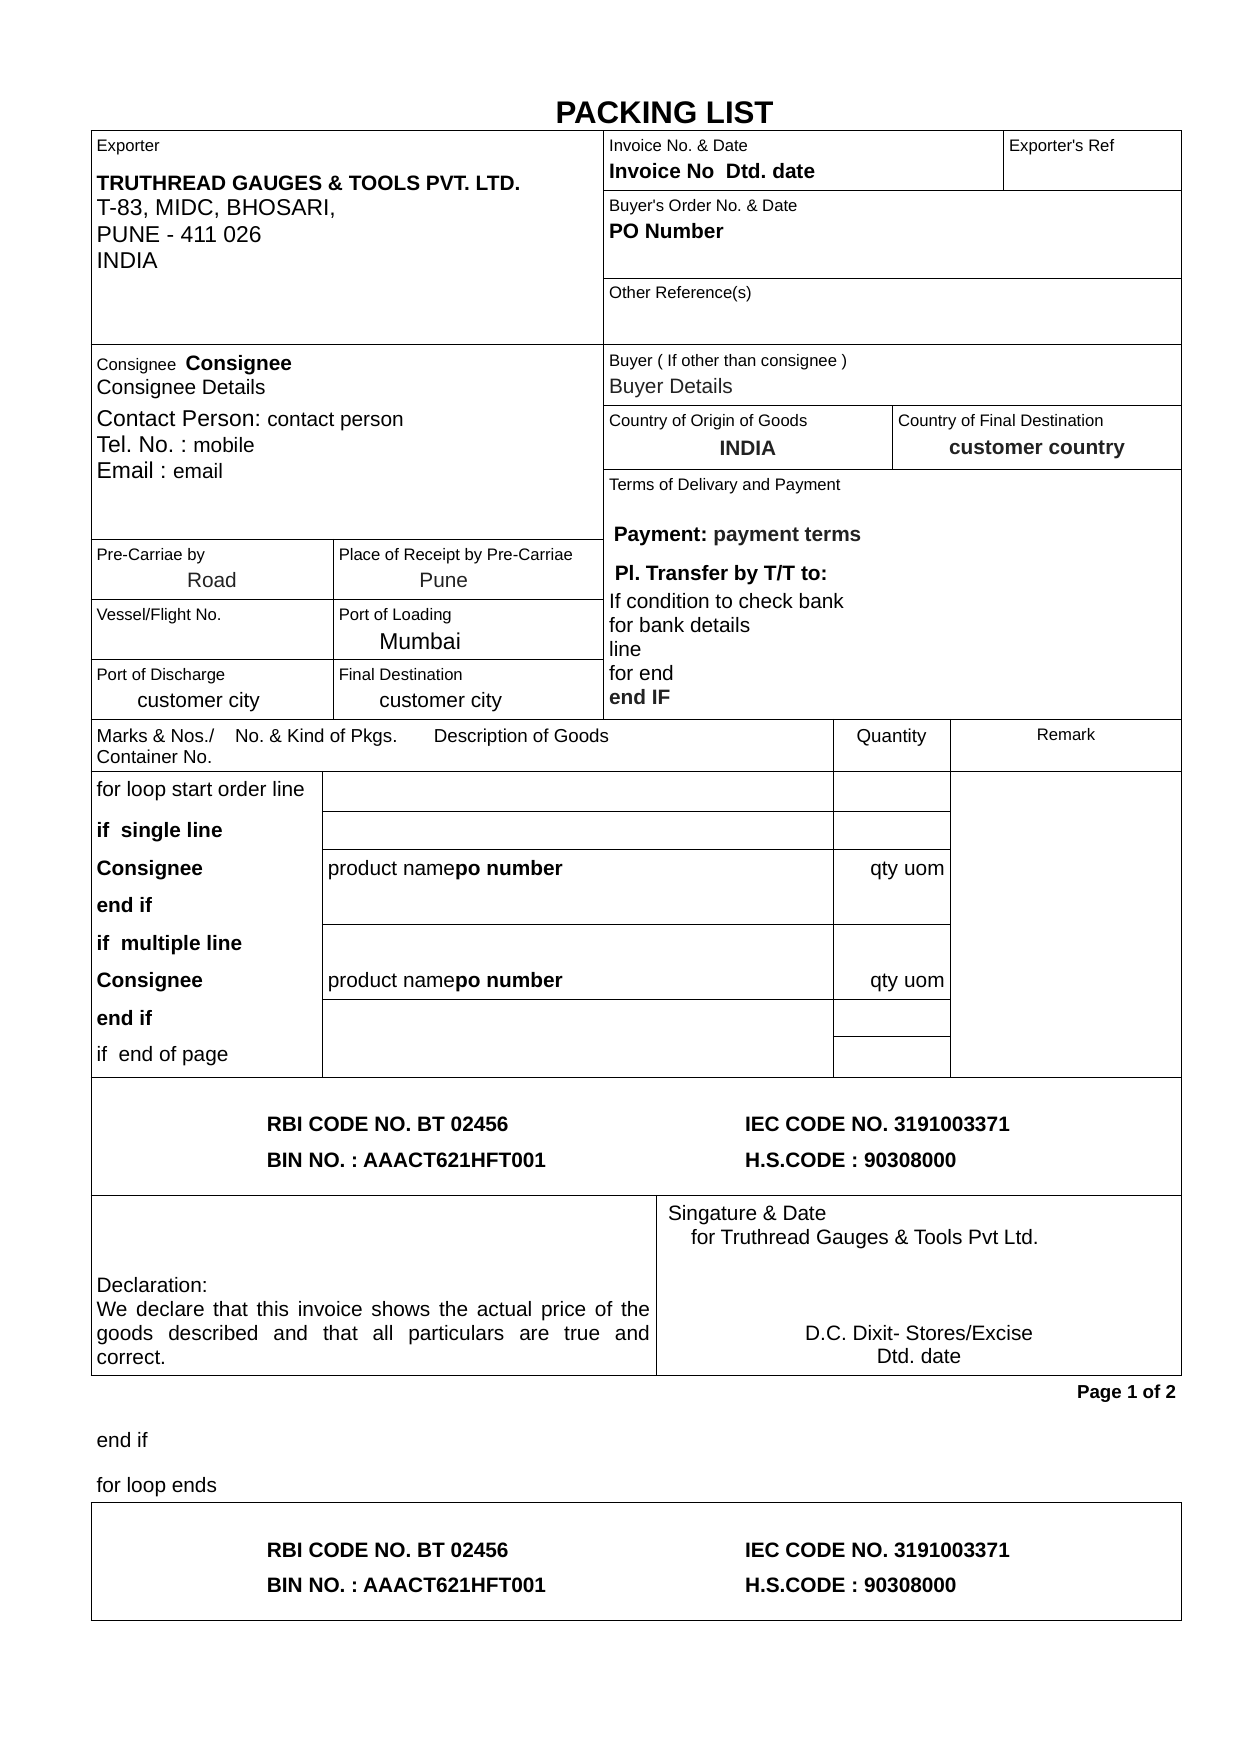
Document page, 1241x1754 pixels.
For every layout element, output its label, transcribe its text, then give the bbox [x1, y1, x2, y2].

table_cell [951, 772, 1064, 811]
table_cell [323, 1036, 833, 1077]
table_cell [656, 1532, 739, 1567]
table_cell BIN NO. : AAACT621HFT001 [261, 1142, 656, 1177]
table_cell [656, 1457, 1181, 1502]
table_cell for loop start order line [92, 772, 322, 811]
table_cell IEC CODE NO. 3191003371 [739, 1106, 1181, 1142]
table_cell [834, 886, 950, 924]
table_cell [1064, 772, 1181, 811]
table_cell [656, 1106, 739, 1142]
table_cell [951, 811, 1064, 849]
table_cell [951, 999, 1064, 1036]
table_cell [656, 1177, 1181, 1195]
table_cell [1064, 924, 1181, 961]
table_cell [1064, 999, 1181, 1036]
table_cell [323, 772, 833, 811]
table_cell [834, 1000, 950, 1036]
table_cell Country of Origin of Goods INDIA [604, 406, 892, 469]
table_cell [656, 1142, 739, 1177]
table_cell product namepo number [323, 850, 833, 886]
table_cell Port of Discharge customer city [92, 660, 333, 719]
table_cell Final Destination customer city [334, 660, 603, 719]
table_cell [92, 1106, 261, 1142]
table_cell [92, 1078, 300, 1106]
table_cell RBI CODE NO. BT 02456 [261, 1106, 656, 1142]
table_cell [300, 1603, 656, 1620]
table_cell Declaration: We declare that this invoice shows the actual price of the goods described and that all particulars are true and correct. [92, 1196, 656, 1375]
table_header Remark [951, 720, 1181, 771]
table_cell [656, 1603, 1181, 1620]
table_cell Terms of Delivary and Payment Payment: payment terms Pl. Transfer by T/T to: If condition to check bank for bank details line for end end IF [604, 470, 1181, 719]
table_cell Country of Final Destination customer country [893, 406, 1181, 469]
table_cell H.S.CODE : 90308000 [739, 1567, 1181, 1603]
table_cell [92, 1567, 261, 1603]
table_cell [834, 925, 950, 961]
table_cell [92, 1532, 261, 1567]
table_cell if single line [92, 811, 322, 849]
table_cell [1064, 886, 1181, 924]
table_cell [300, 1078, 1181, 1106]
table_cell [323, 812, 833, 849]
table_cell [1064, 811, 1181, 849]
table_cell Port of Loading Mumbai [334, 600, 603, 659]
table_cell end if [92, 999, 322, 1036]
table_cell [300, 1177, 656, 1195]
table_cell Consignee [92, 849, 322, 886]
table_cell IEC CODE NO. 3191003371 [739, 1532, 1181, 1567]
table_header [92, 1503, 300, 1532]
table_cell [834, 1037, 950, 1077]
table_cell Singature & Date for Truthread Gauges & Tools Pvt Ltd. D.C. Dixit- Stores/Excise Dtd. date [657, 1196, 1181, 1375]
table_cell [92, 1177, 300, 1195]
table_cell if multiple line [92, 924, 322, 961]
table_cell [834, 772, 950, 811]
table_cell [323, 1000, 833, 1036]
table_cell [1064, 1036, 1181, 1077]
table_cell BIN NO. : AAACT621HFT001 [261, 1567, 656, 1603]
table_cell [951, 886, 1064, 924]
table_cell [656, 1412, 1181, 1457]
table_cell [323, 886, 833, 924]
table_cell [951, 849, 1181, 886]
table_header Consignee Consignee Consignee Details Contact Person: contact person Tel. No. : mobile Email : email [92, 345, 603, 539]
table_cell Pre-Carriae by Road [92, 540, 333, 599]
table_cell [92, 1142, 261, 1177]
table_cell Vessel/Flight No. [92, 600, 333, 659]
table_cell [951, 961, 1181, 999]
table_cell for loop ends [91, 1457, 656, 1502]
table_header Marks & Nos./ No. & Kind of Pkgs. Description of Goods Container No. [92, 720, 833, 771]
table_cell if end of page [92, 1036, 322, 1077]
table_cell end if [92, 886, 322, 924]
table_header Buyer ( If other than consignee ) Buyer Details [604, 345, 1181, 405]
table_cell product namepo number [323, 961, 833, 999]
table_cell qty uom [834, 850, 950, 886]
table_cell end if [91, 1412, 656, 1457]
table_cell H.S.CODE : 90308000 [739, 1142, 1181, 1177]
table_cell [656, 1567, 739, 1603]
table_cell [323, 925, 833, 961]
table_header Quantity [834, 720, 950, 771]
table_cell Consignee [92, 961, 322, 999]
table_cell [951, 1036, 1064, 1077]
table_cell [951, 924, 1064, 961]
table_cell Place of Receipt by Pre-Carriae Pune [334, 540, 603, 599]
table_cell qty uom [834, 961, 950, 999]
table_header [300, 1503, 1181, 1532]
table_cell RBI CODE NO. BT 02456 [261, 1532, 656, 1567]
table_cell Page 1 of 2 [91, 1376, 1181, 1412]
table_cell [834, 812, 950, 849]
table_cell [92, 1603, 300, 1620]
